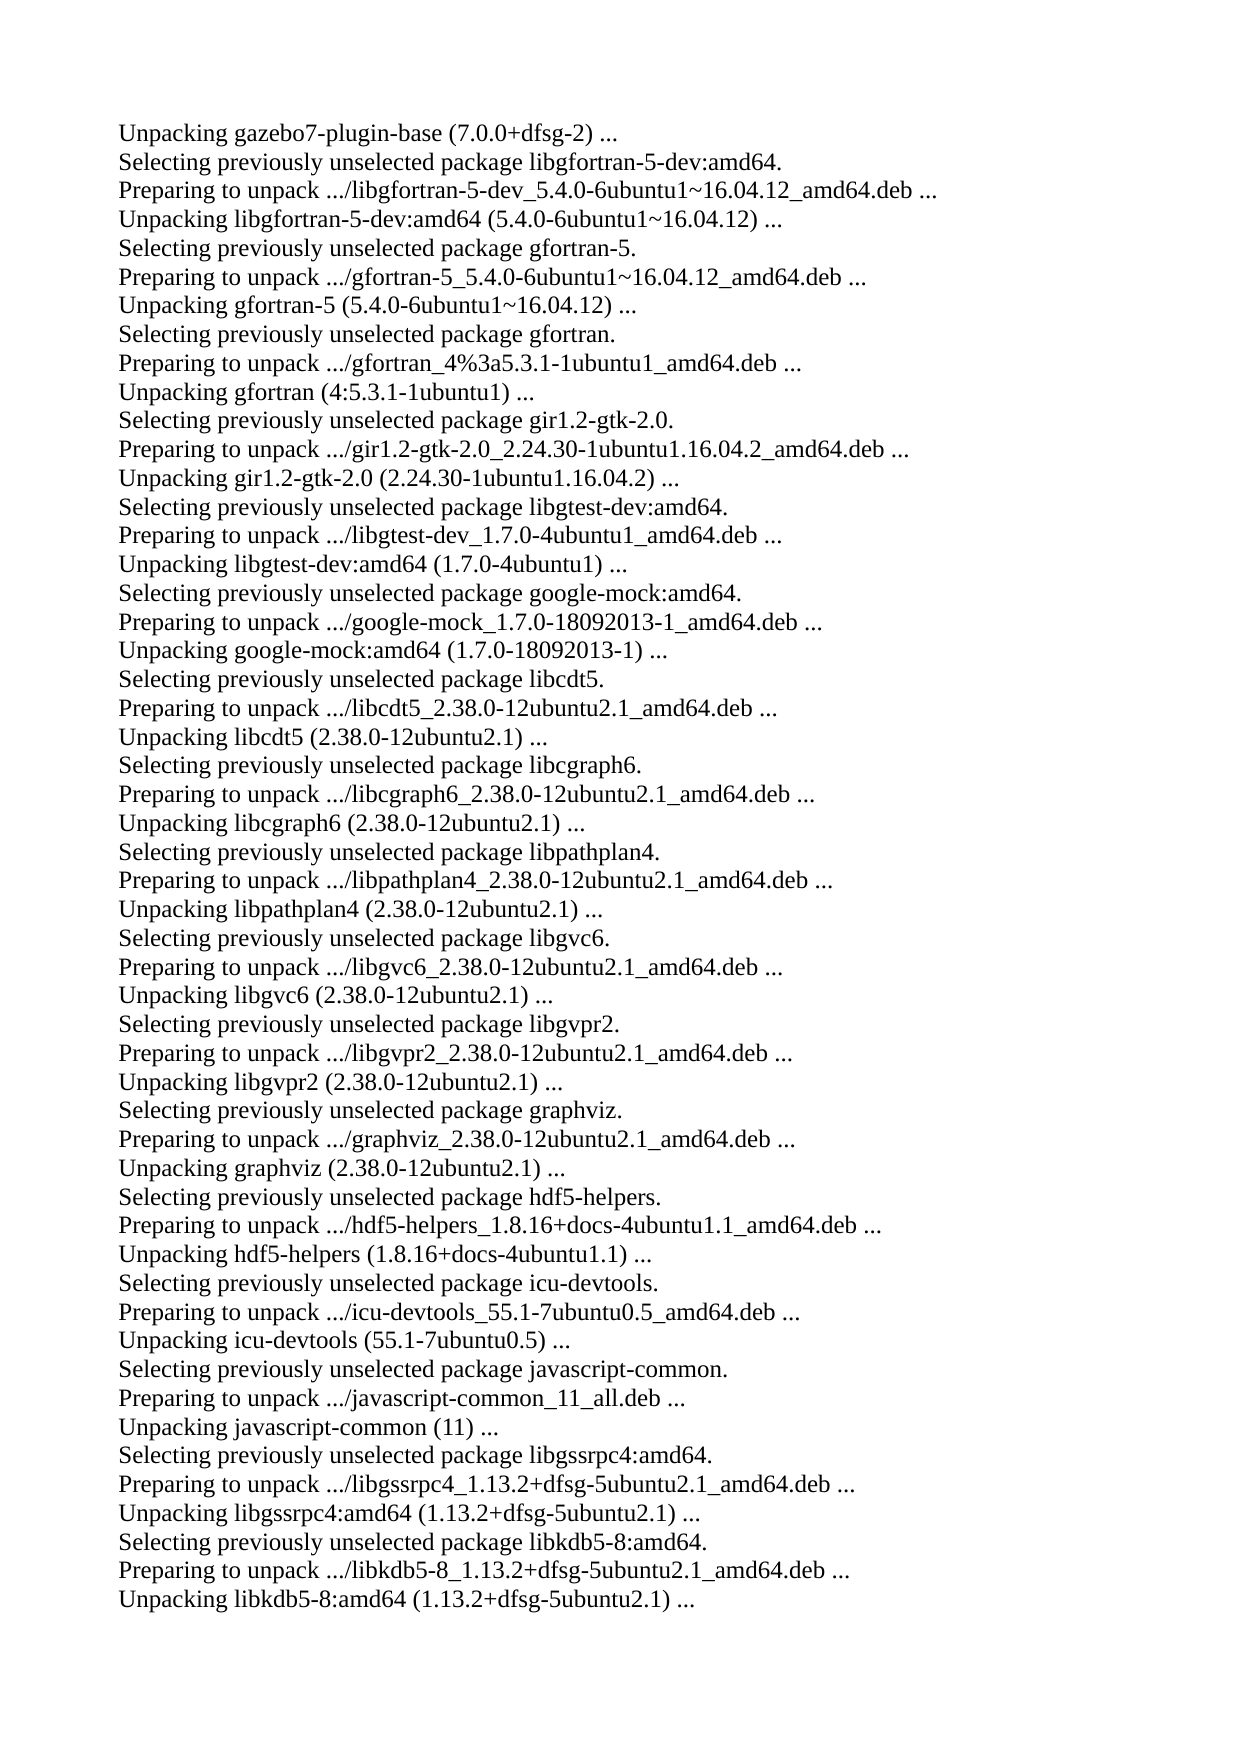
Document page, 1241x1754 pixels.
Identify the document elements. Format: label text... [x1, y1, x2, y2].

text Preparing to unpack .../gfortran-5_5.4.0-6ubuntu1~16.04.12_amd64.deb ... [118, 262, 1122, 291]
text Preparing to unpack .../libcgraph6_2.38.0-12ubuntu2.1_amd64.deb ... [118, 779, 1122, 808]
text Unpacking libgtest-dev:amd64 (1.7.0-4ubuntu1) ... [118, 549, 1122, 578]
text Preparing to unpack .../icu-devtools_55.1-7ubuntu0.5_amd64.deb ... [118, 1297, 1122, 1326]
text Unpacking hdf5-helpers (1.8.16+docs-4ubuntu1.1) ... [118, 1239, 1122, 1268]
text Preparing to unpack .../libkdb5-8_1.13.2+dfsg-5ubuntu2.1_amd64.deb ... [118, 1556, 1122, 1584]
text Unpacking icu-devtools (55.1-7ubuntu0.5) ... [118, 1326, 1122, 1354]
text Selecting previously unselected package icu-devtools. [118, 1268, 1122, 1297]
text Unpacking gir1.2-gtk-2.0 (2.24.30-1ubuntu1.16.04.2) ... [118, 463, 1122, 492]
text Preparing to unpack .../libpathplan4_2.38.0-12ubuntu2.1_amd64.deb ... [118, 866, 1122, 894]
text Selecting previously unselected package gir1.2-gtk-2.0. [118, 406, 1122, 434]
text Selecting previously unselected package libpathplan4. [118, 837, 1122, 866]
text Preparing to unpack .../google-mock_1.7.0-18092013-1_amd64.deb ... [118, 607, 1122, 636]
text Selecting previously unselected package libgvc6. [118, 923, 1122, 952]
text Preparing to unpack .../hdf5-helpers_1.8.16+docs-4ubuntu1.1_amd64.deb ... [118, 1211, 1122, 1239]
text Selecting previously unselected package graphviz. [118, 1096, 1122, 1124]
text Selecting previously unselected package libgssrpc4:amd64. [118, 1441, 1122, 1469]
text Preparing to unpack .../javascript-common_11_all.deb ... [118, 1383, 1122, 1412]
text Unpacking libgssrpc4:amd64 (1.13.2+dfsg-5ubuntu2.1) ... [118, 1498, 1122, 1527]
text Unpacking google-mock:amd64 (1.7.0-18092013-1) ... [118, 636, 1122, 664]
text Selecting previously unselected package libgtest-dev:amd64. [118, 492, 1122, 521]
text Preparing to unpack .../gfortran_4%3a5.3.1-1ubuntu1_amd64.deb ... [118, 348, 1122, 377]
text Selecting previously unselected package libcdt5. [118, 664, 1122, 693]
text Preparing to unpack .../gir1.2-gtk-2.0_2.24.30-1ubuntu1.16.04.2_amd64.deb ... [118, 434, 1122, 463]
text Unpacking graphviz (2.38.0-12ubuntu2.1) ... [118, 1153, 1122, 1182]
text Selecting previously unselected package libgfortran-5-dev:amd64. [118, 147, 1122, 176]
text Unpacking libgfortran-5-dev:amd64 (5.4.0-6ubuntu1~16.04.12) ... [118, 204, 1122, 233]
text Selecting previously unselected package libkdb5-8:amd64. [118, 1527, 1122, 1556]
text Unpacking libgvc6 (2.38.0-12ubuntu2.1) ... [118, 981, 1122, 1009]
text Preparing to unpack .../graphviz_2.38.0-12ubuntu2.1_amd64.deb ... [118, 1124, 1122, 1153]
text Unpacking javascript-common (11) ... [118, 1412, 1122, 1441]
text Selecting previously unselected package hdf5-helpers. [118, 1182, 1122, 1211]
text Preparing to unpack .../libgvpr2_2.38.0-12ubuntu2.1_amd64.deb ... [118, 1038, 1122, 1067]
text Selecting previously unselected package javascript-common. [118, 1354, 1122, 1383]
text Preparing to unpack .../libgvc6_2.38.0-12ubuntu2.1_amd64.deb ... [118, 952, 1122, 981]
text Preparing to unpack .../libgssrpc4_1.13.2+dfsg-5ubuntu2.1_amd64.deb ... [118, 1469, 1122, 1498]
text Preparing to unpack .../libcdt5_2.38.0-12ubuntu2.1_amd64.deb ... [118, 693, 1122, 722]
text Selecting previously unselected package google-mock:amd64. [118, 578, 1122, 607]
text Preparing to unpack .../libgtest-dev_1.7.0-4ubuntu1_amd64.deb ... [118, 521, 1122, 549]
text Unpacking libpathplan4 (2.38.0-12ubuntu2.1) ... [118, 894, 1122, 923]
text Unpacking libkdb5-8:amd64 (1.13.2+dfsg-5ubuntu2.1) ... [118, 1584, 1122, 1613]
text Selecting previously unselected package libcgraph6. [118, 751, 1122, 779]
text Unpacking libgvpr2 (2.38.0-12ubuntu2.1) ... [118, 1067, 1122, 1096]
text Unpacking gazebo7-plugin-base (7.0.0+dfsg-2) ... [118, 118, 1122, 147]
text Unpacking libcgraph6 (2.38.0-12ubuntu2.1) ... [118, 808, 1122, 837]
text Selecting previously unselected package gfortran. [118, 319, 1122, 348]
text Unpacking gfortran-5 (5.4.0-6ubuntu1~16.04.12) ... [118, 291, 1122, 319]
text Unpacking gfortran (4:5.3.1-1ubuntu1) ... [118, 377, 1122, 406]
text Unpacking libcdt5 (2.38.0-12ubuntu2.1) ... [118, 722, 1122, 751]
text Preparing to unpack .../libgfortran-5-dev_5.4.0-6ubuntu1~16.04.12_amd64.deb ... [118, 176, 1122, 204]
text Selecting previously unselected package libgvpr2. [118, 1009, 1122, 1038]
text Selecting previously unselected package gfortran-5. [118, 233, 1122, 262]
